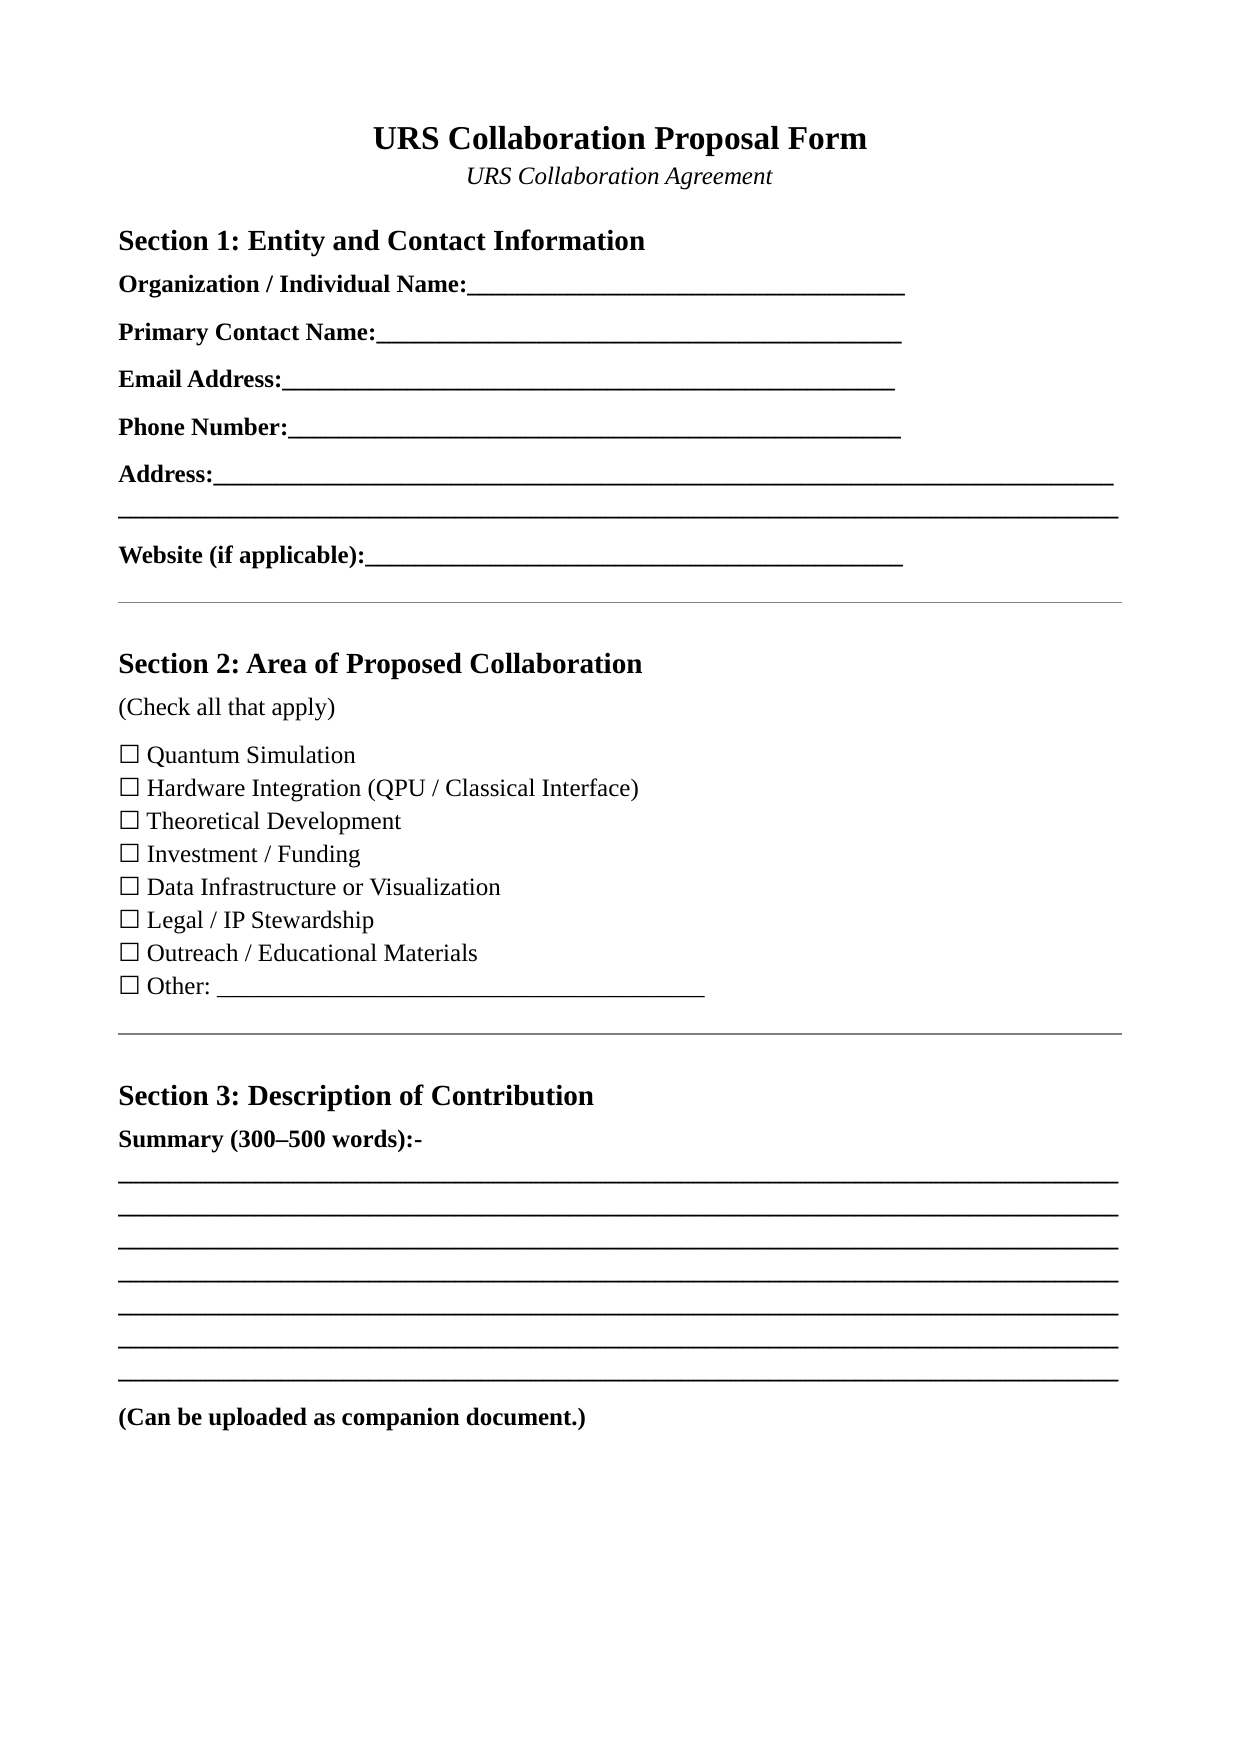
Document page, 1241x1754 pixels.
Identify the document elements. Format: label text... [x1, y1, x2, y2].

subtitle Section 3: Description of Contribution [118, 1078, 1122, 1111]
text Email Address:_________________________________________________ [118, 364, 1122, 393]
text Summary (300–500 words):­________________________________________________________________________________________________________________________________________________________________________________________________________________________________________________________________________________________________________________________________________________________________________________________________________________________________________________________________________________________________________________________________________________________________________________ [118, 1124, 1122, 1384]
text Primary Contact Name:__________________________________________ [118, 317, 1122, 345]
text ☐ Quantum Simulation ☐ Hardware Integration (QPU / Classical Interface) ☐ Theoretical Development ☐ Investment / Funding ☐ Data Infrastructure or Visualization ☐ Legal / IP Stewardship ☐ Outreach / Educational Materials ☐ Other: _______________________________________ [118, 740, 1122, 1000]
text (Can be uploaded as companion document.) [118, 1402, 1122, 1431]
subtitle Section 1: Entity and Contact Information [118, 223, 1122, 256]
text Organization / Individual Name:___________________________________ [118, 269, 1122, 298]
subtitle Section 2: Area of Proposed Collaboration [118, 646, 1122, 680]
text URS Collaboration Proposal Form URS Collaboration Agreement [118, 118, 1122, 189]
text Address:________________________________________________________________________________________________________________________________________________________ [118, 459, 1122, 521]
text (Check all that apply) [118, 692, 1122, 721]
text Phone Number:_________________________________________________ [118, 412, 1122, 441]
text Website (if applicable):___________________________________________ [118, 540, 1122, 569]
